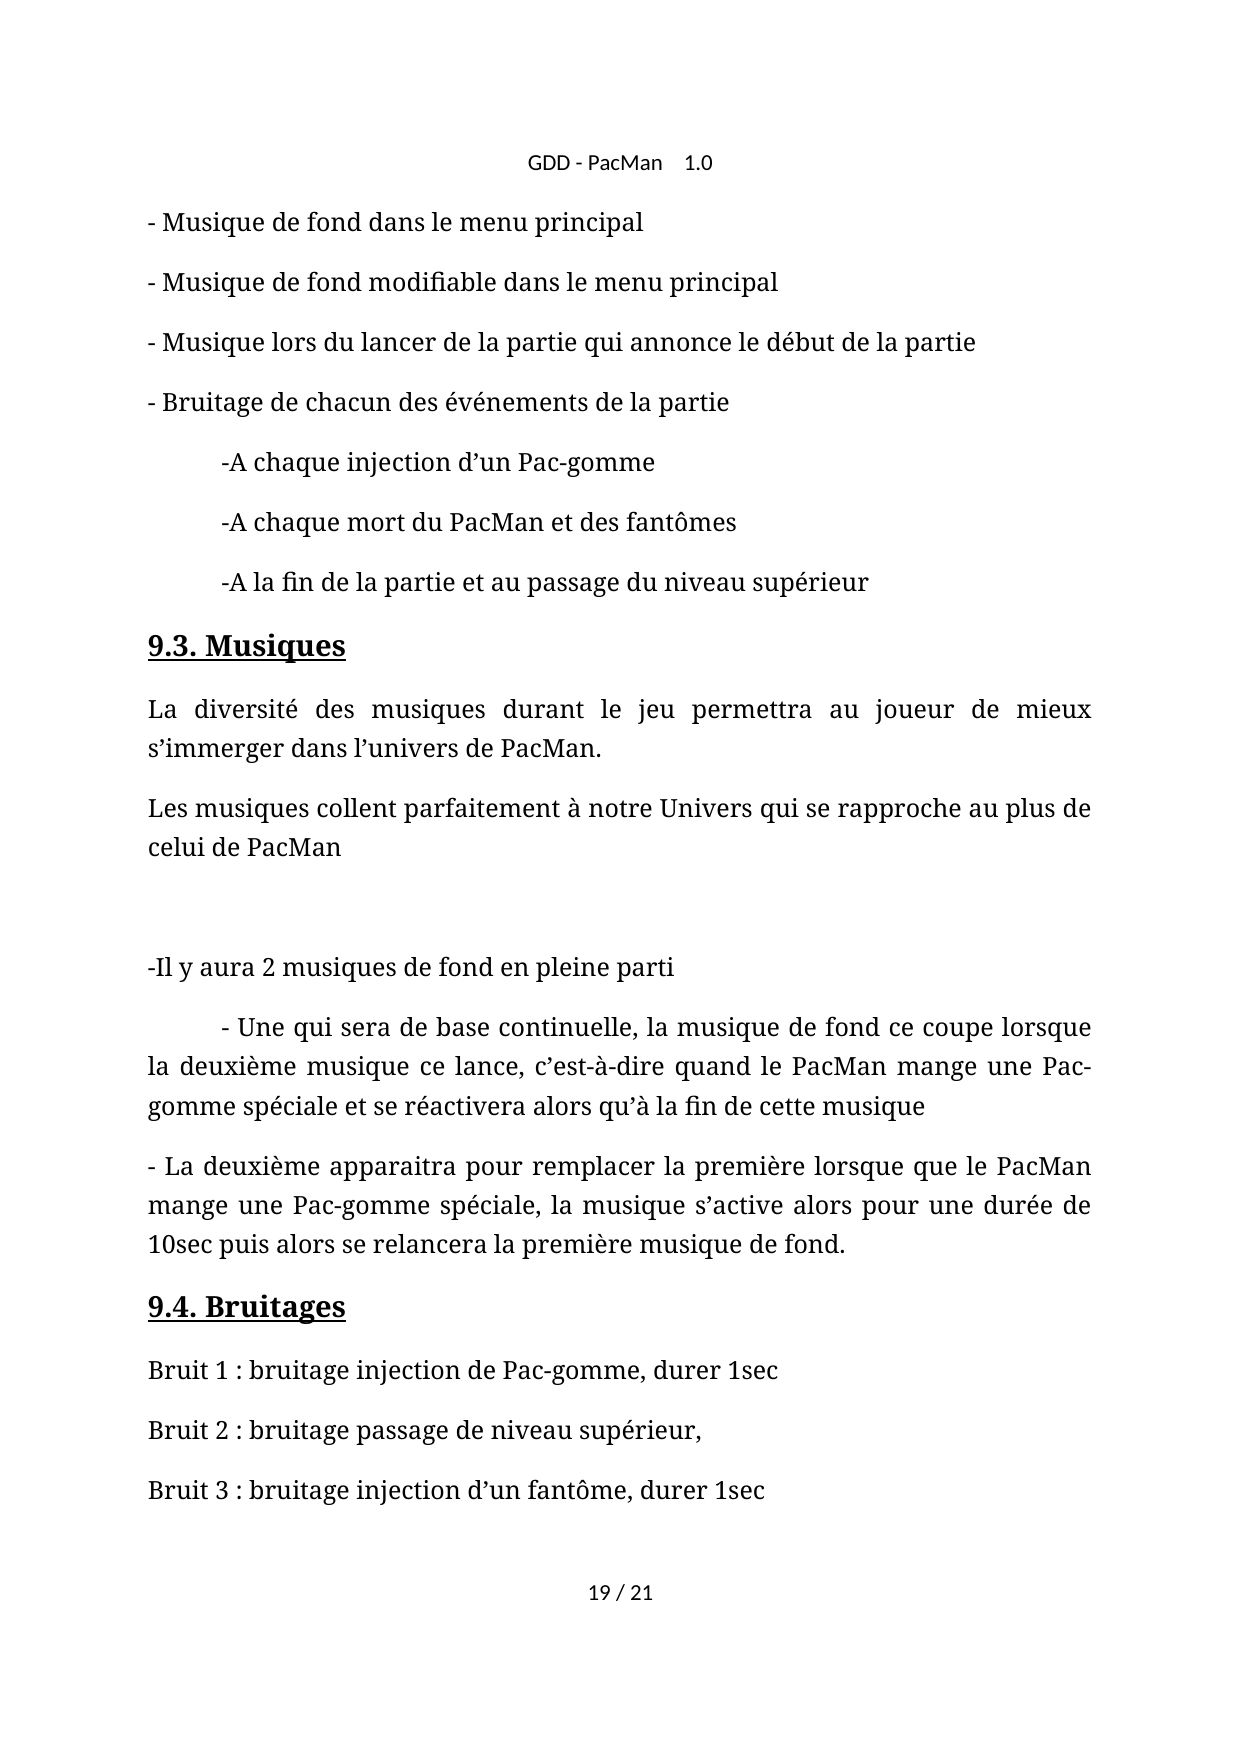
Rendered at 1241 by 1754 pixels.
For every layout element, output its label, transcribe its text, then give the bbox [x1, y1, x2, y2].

text - Bruitage de chacun des événements de la partie [148, 385, 1093, 419]
text 9.4. Bruitages [148, 1287, 1093, 1326]
text - La deuxième apparaitra pour remplacer la première lorsque que le PacMan mange une Pac-gomme spéciale, la musique s’active alors pour une durée de 10sec puis alors se relancera la première musique de fond. [148, 1148, 1093, 1261]
text -A chaque injection d’un Pac-gomme [148, 445, 1093, 479]
text Bruit 2 : bruitage passage de niveau supérieur, [148, 1413, 1093, 1447]
text - Musique lors du lancer de la partie qui annonce le début de la partie [148, 325, 1093, 359]
text Bruit 1 : bruitage injection de Pac-gomme, durer 1sec [148, 1353, 1093, 1387]
text - Une qui sera de base continuelle, la musique de fond ce coupe lorsque la deuxième musique ce lance, c’est-à-dire quand le PacMan mange une Pac-gomme spéciale et se réactivera alors qu’à la fin de cette musique [148, 1010, 1093, 1122]
text 9.3. Musiques [148, 625, 1093, 665]
text -A chaque mort du PacMan et des fantômes [148, 505, 1093, 539]
text Les musiques collent parfaitement à notre Univers qui se rapproche au plus de celui de PacMan [148, 791, 1093, 864]
text -Il y aura 2 musiques de fond en pleine parti [148, 950, 1093, 984]
text - Musique de fond modifiable dans le menu principal [148, 265, 1093, 299]
text -A la fin de la partie et au passage du niveau supérieur [148, 565, 1093, 599]
text La diversité des musiques durant le jeu permettra au joueur de mieux s’immerger dans l’univers de PacMan. [148, 692, 1093, 765]
text Bruit 3 : bruitage injection d’un fantôme, durer 1sec [148, 1473, 1093, 1507]
text - Musique de fond dans le menu principal [148, 205, 1093, 239]
